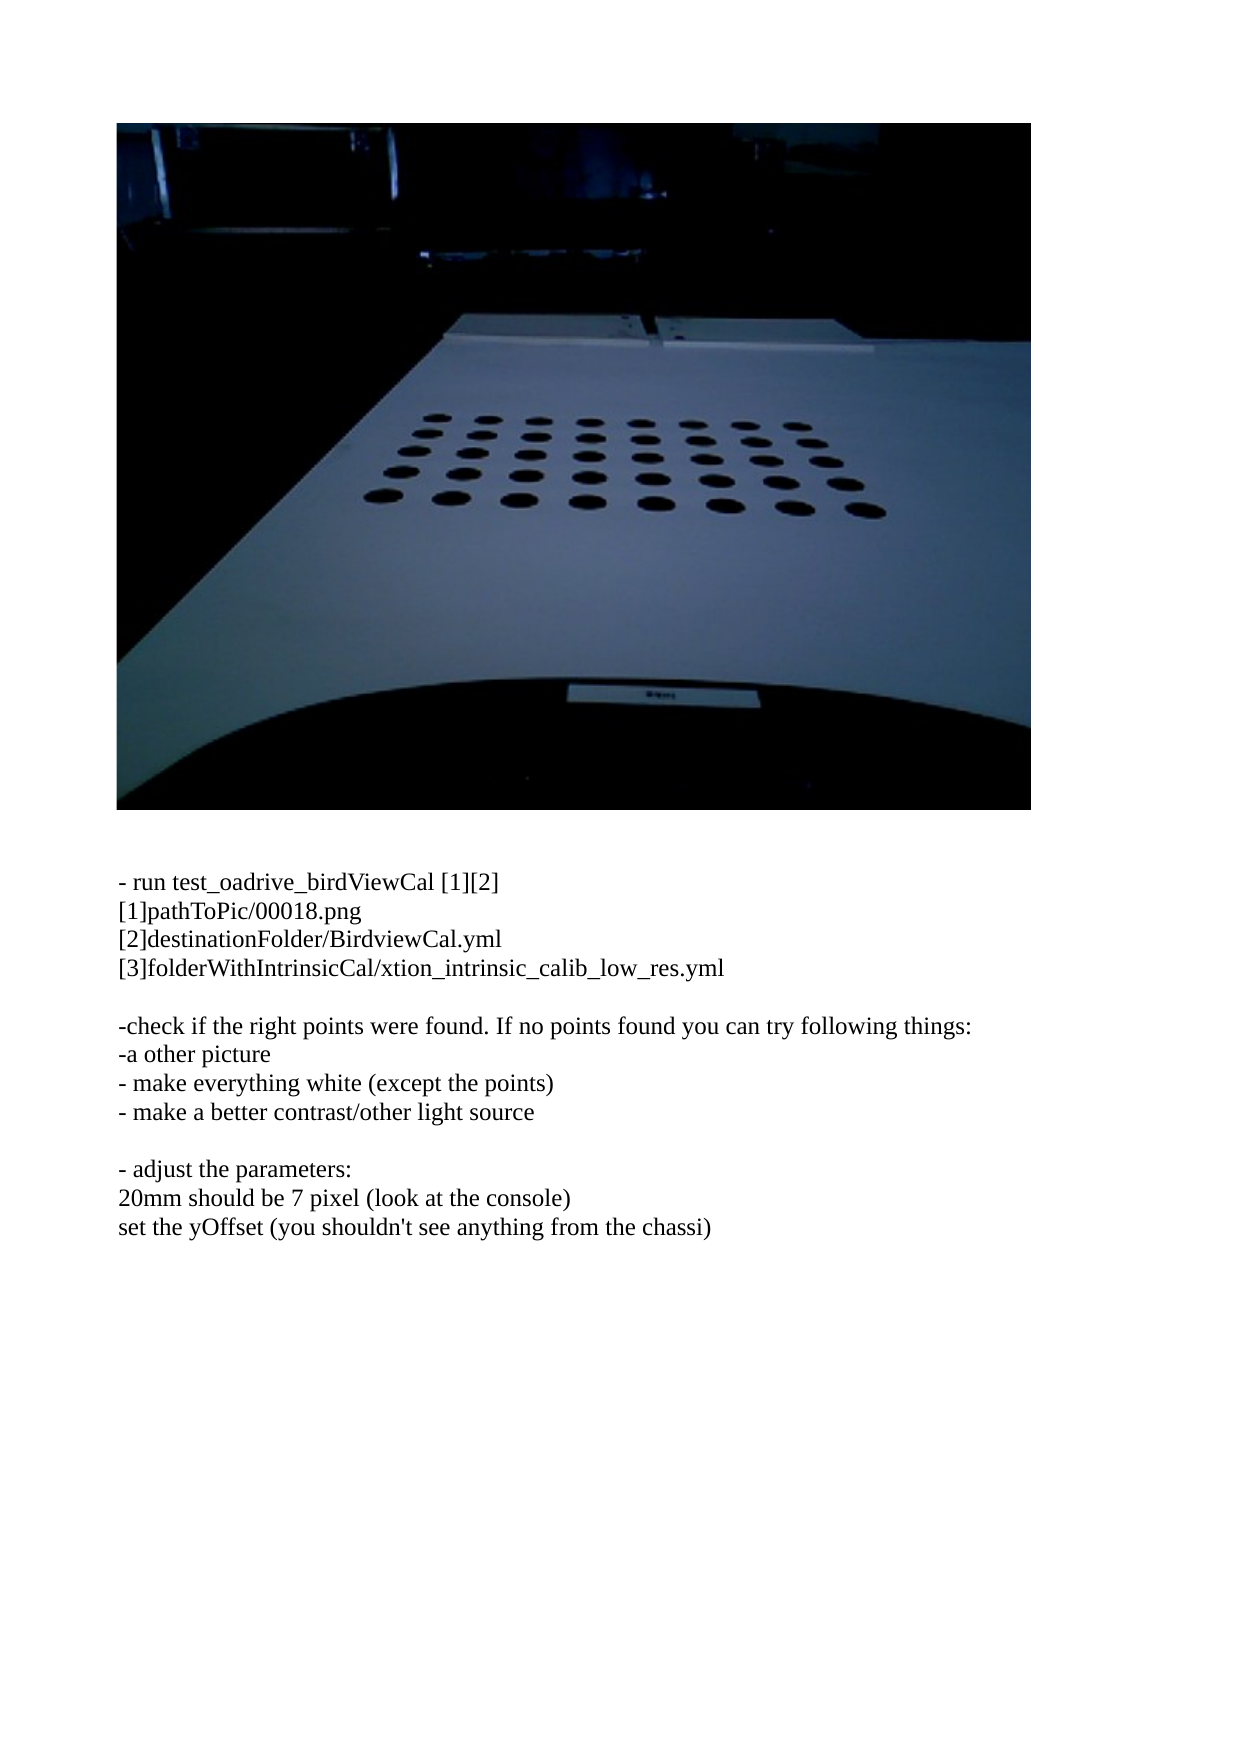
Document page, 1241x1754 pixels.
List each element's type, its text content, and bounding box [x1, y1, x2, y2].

text - adjust the parameters: [118, 1154, 1122, 1183]
picture [116, 123, 1031, 810]
text - make a better contrast/other light source [118, 1097, 1122, 1126]
text set the yOffset (you shouldn't see anything from the chassi) [118, 1212, 1122, 1241]
text -a other picture [118, 1039, 1122, 1068]
text [2]destinationFolder/BirdviewCal.yml [118, 924, 1122, 953]
text [1]pathToPic/00018.png [118, 896, 1122, 924]
text 20mm should be 7 pixel (look at the console) [118, 1183, 1122, 1212]
text - run test_oadrive_birdViewCal [1][2] [118, 867, 1122, 896]
text [3]folderWithIntrinsicCal/xtion_intrinsic_calib_low_res.yml [118, 953, 1122, 982]
text -check if the right points were found. If no points found you can try following things: [118, 1011, 1122, 1039]
text - make everything white (except the points) [118, 1068, 1122, 1097]
